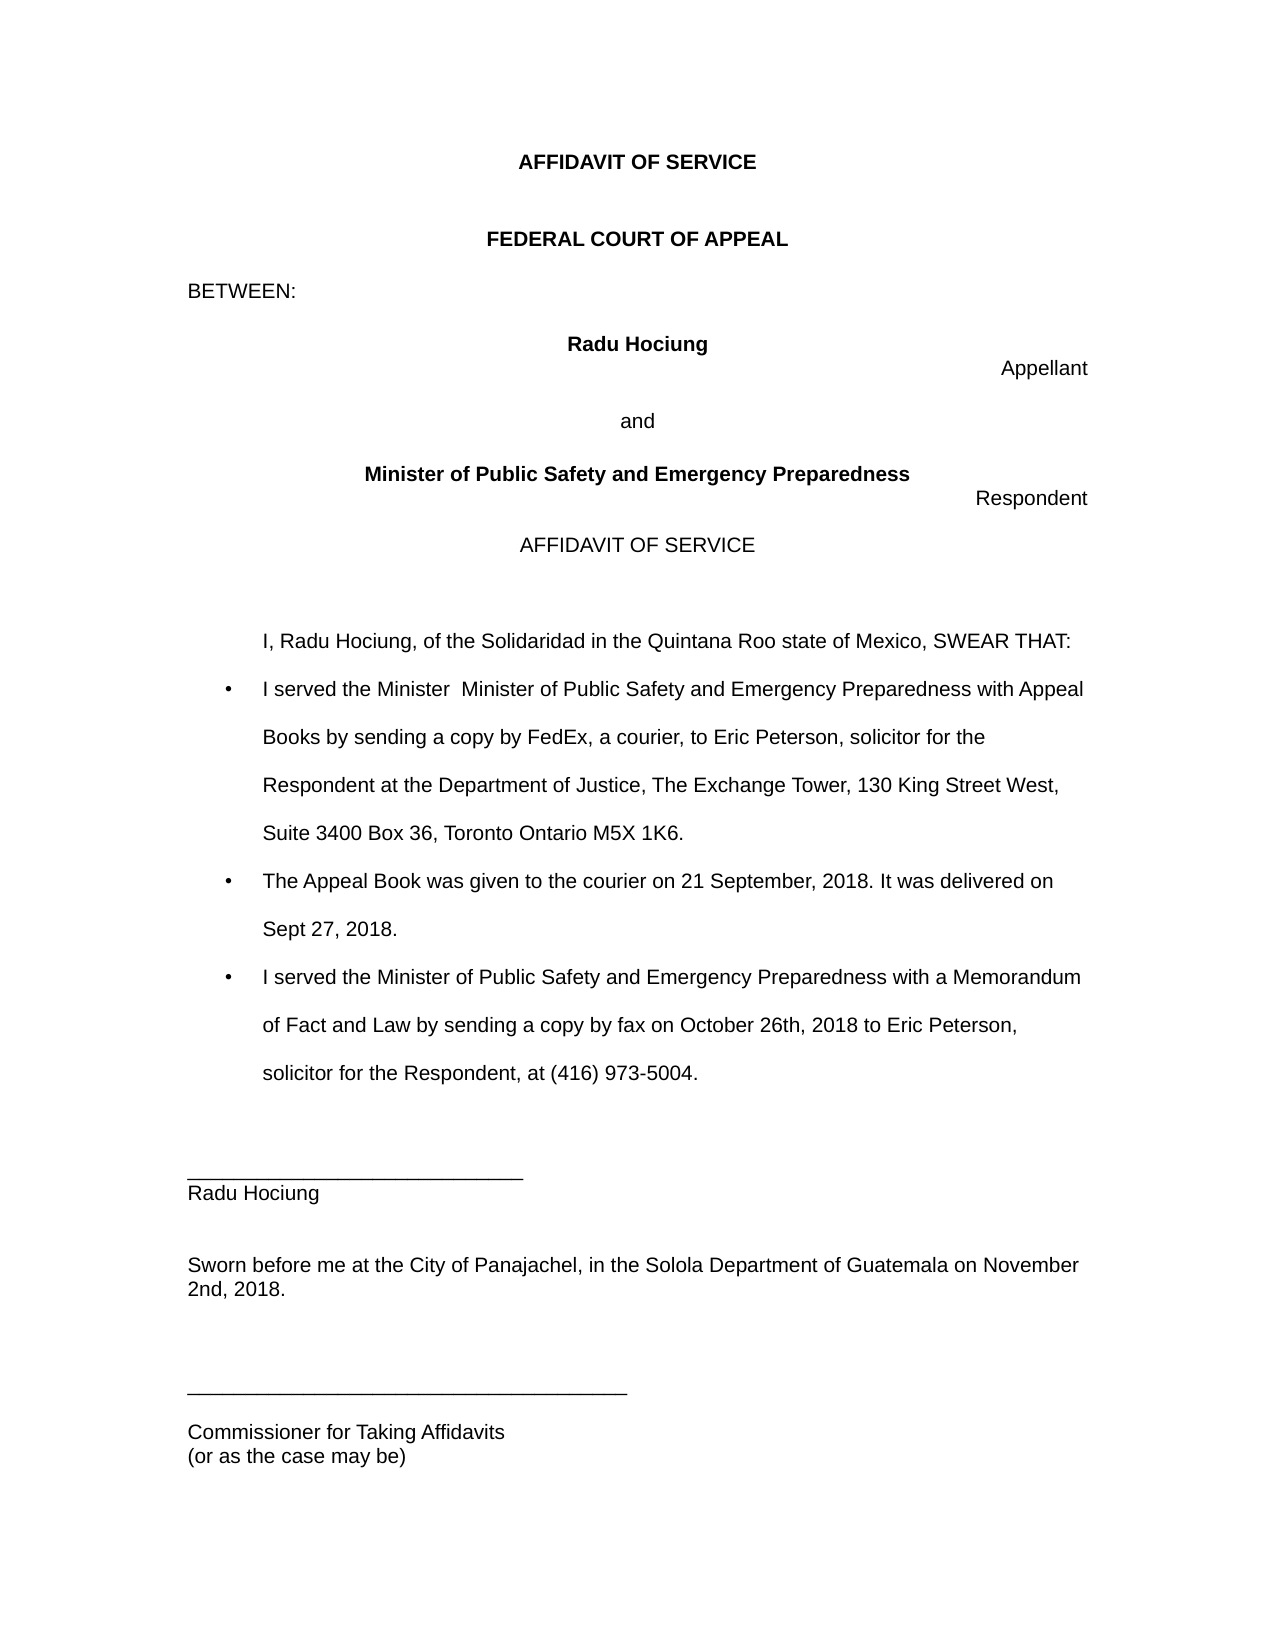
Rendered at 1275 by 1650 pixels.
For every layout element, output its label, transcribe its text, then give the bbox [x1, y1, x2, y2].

text BETWEEN: [187, 279, 1087, 303]
text _____________________________ [187, 1157, 1087, 1181]
text Appellant [187, 356, 1087, 380]
list The Appeal Book was given to the courier on 21 September, 2018. It was delivered on Sept 27, 2018. [225, 869, 1087, 941]
text Commissioner for Taking Affidavits [187, 1420, 1087, 1444]
text (or as the case may be) [187, 1444, 1087, 1468]
text ______________________________________ [187, 1372, 1087, 1396]
text I, Radu Hociung, of the Solidaridad in the Quintana Roo state of Mexico, SWEAR THAT: [187, 629, 1087, 653]
text FEDERAL COURT OF APPEAL [187, 227, 1087, 251]
text AFFIDAVIT OF SERVICE [187, 533, 1087, 557]
text Sworn before me at the City of Panajachel, in the Solola Department of Guatemala on November 2nd, 2018. [187, 1252, 1087, 1300]
text Respondent [187, 485, 1087, 509]
text AFFIDAVIT OF SERVICE [187, 150, 1087, 174]
text Radu Hociung [187, 332, 1087, 356]
text and [187, 409, 1087, 433]
text Radu Hociung [187, 1181, 1087, 1204]
text Minister of Public Safety and Emergency Preparedness [187, 461, 1087, 485]
list I served the Minister of Public Safety and Emergency Preparedness with a Memorandum of Fact and Law by sending a copy by fax on October 26th, 2018 to Eric Peterson, solicitor for the Respondent, at (416) 973-5004. [225, 965, 1087, 1085]
list I served the Minister Minister of Public Safety and Emergency Preparedness with Appeal Books by sending a copy by FedEx, a courier, to Eric Peterson, solicitor for the Respondent at the Department of Justice, The Exchange Tower, 130 King Street West, Suite 3400 Box 36, Toronto Ontario M5X 1K6. [225, 677, 1087, 845]
